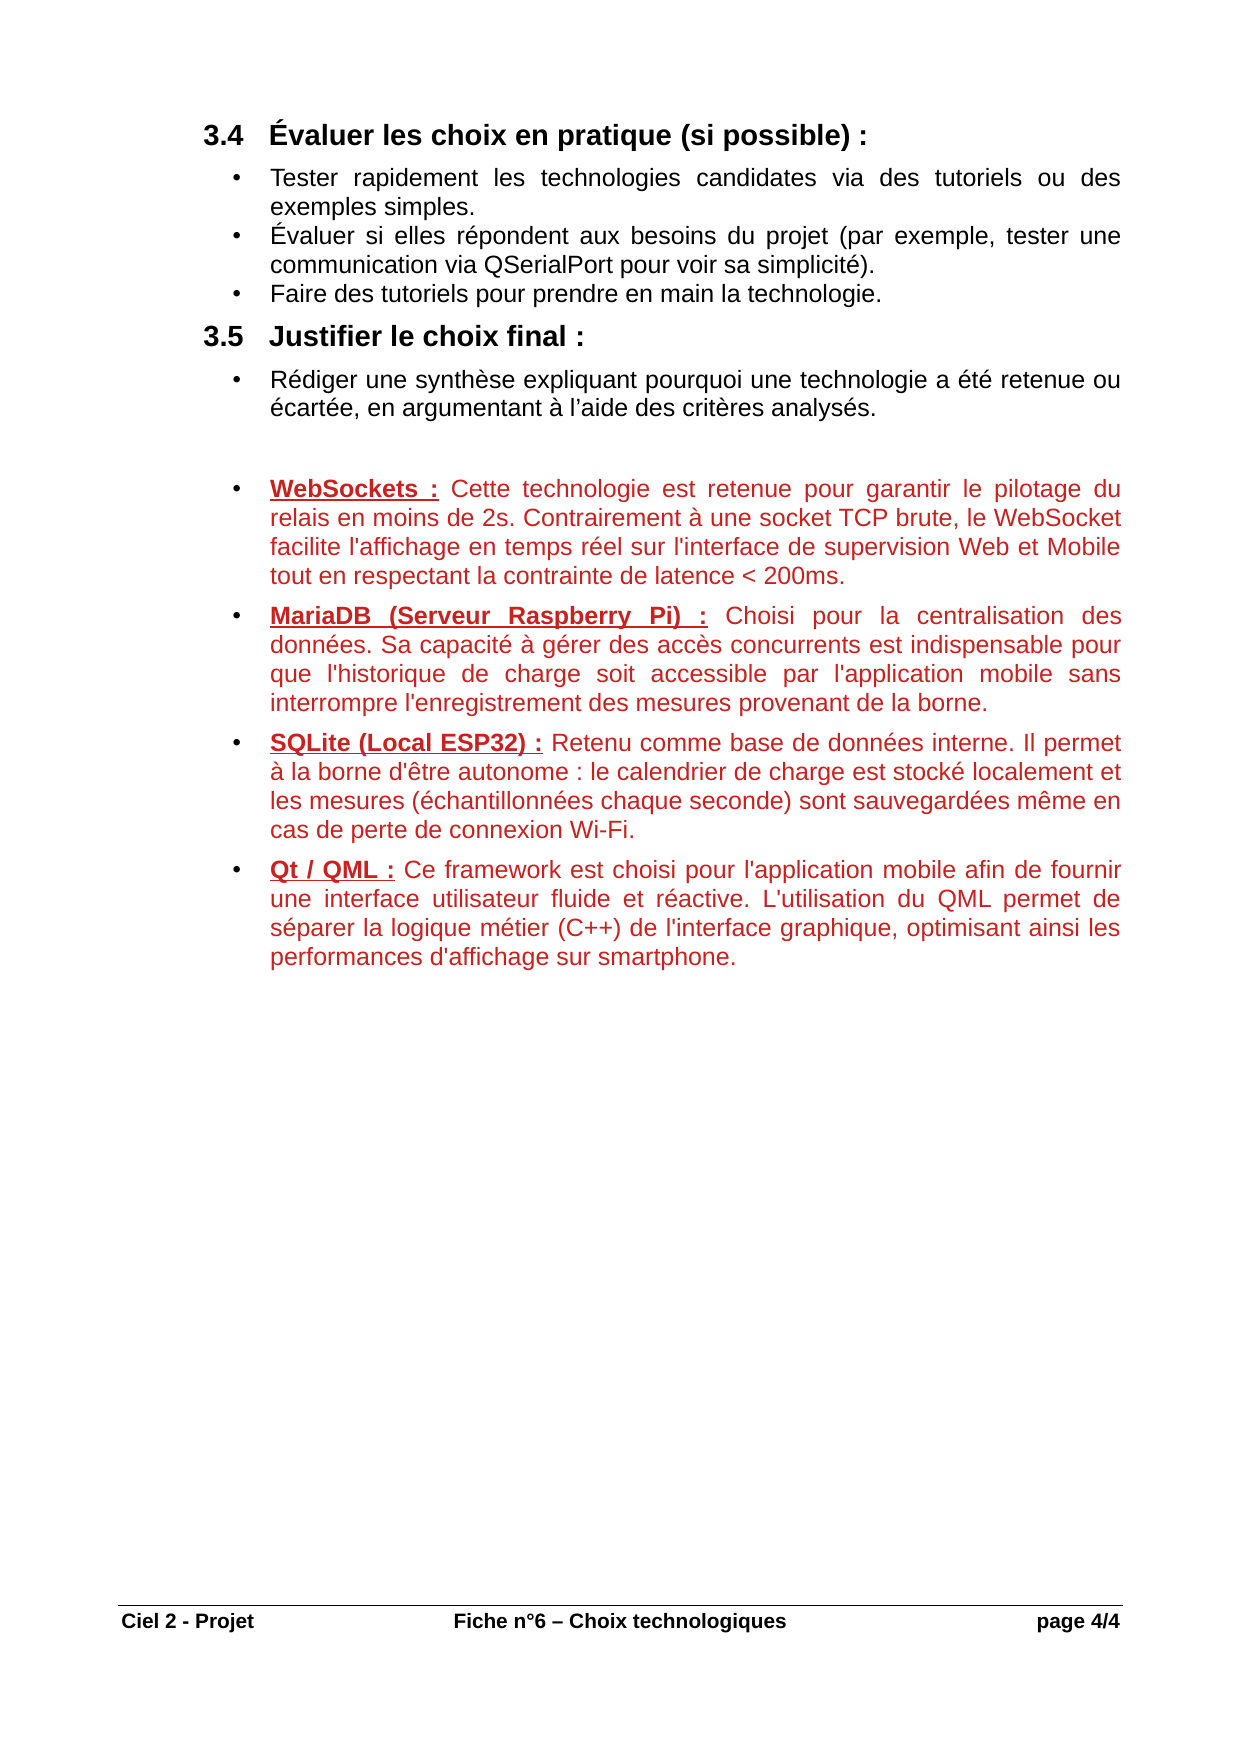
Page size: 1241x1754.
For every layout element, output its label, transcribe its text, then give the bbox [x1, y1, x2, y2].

list Évaluer si elles répondent aux besoins du projet (par exemple, tester une communication via QSerialPort pour voir sa simplicité). [232, 221, 1123, 279]
subtitle Évaluer les choix en pratique (si possible) : [195, 118, 1123, 152]
list WebSockets : Cette technologie est retenue pour garantir le pilotage du relais en moins de 2s. Contrairement à une socket TCP brute, le WebSocket facilite l'affichage en temps réel sur l'interface de supervision Web et Mobile tout en respectant la contrainte de latence < 200ms. [232, 474, 1123, 589]
list Rédiger une synthèse expliquant pourquoi une technologie a été retenue ou écartée, en argumentant à l’aide des critères analysés. [232, 364, 1123, 422]
list Qt / QML : Ce framework est choisi pour l'application mobile afin de fournir une interface utilisateur fluide et réactive. L'utilisation du QML permet de séparer la logique métier (C++) de l'interface graphique, optimisant ainsi les performances d'affichage sur smartphone. [232, 855, 1123, 970]
subtitle Justifier le choix final : [195, 319, 1123, 353]
list Tester rapidement les technologies candidates via des tutoriels ou des exemples simples. [232, 163, 1123, 221]
list MariaDB (Serveur Raspberry Pi) : Choisi pour la centralisation des données. Sa capacité à gérer des accès concurrents est indispensable pour que l'historique de charge soit accessible par l'application mobile sans interrompre l'enregistrement des mesures provenant de la borne. [232, 601, 1123, 716]
list Faire des tutoriels pour prendre en main la technologie. [232, 279, 1123, 307]
list SQLite (Local ESP32) : Retenu comme base de données interne. Il permet à la borne d'être autonome : le calendrier de charge est stocké localement et les mesures (échantillonnées chaque seconde) sont sauvegardées même en cas de perte de connexion Wi-Fi. [232, 728, 1123, 843]
